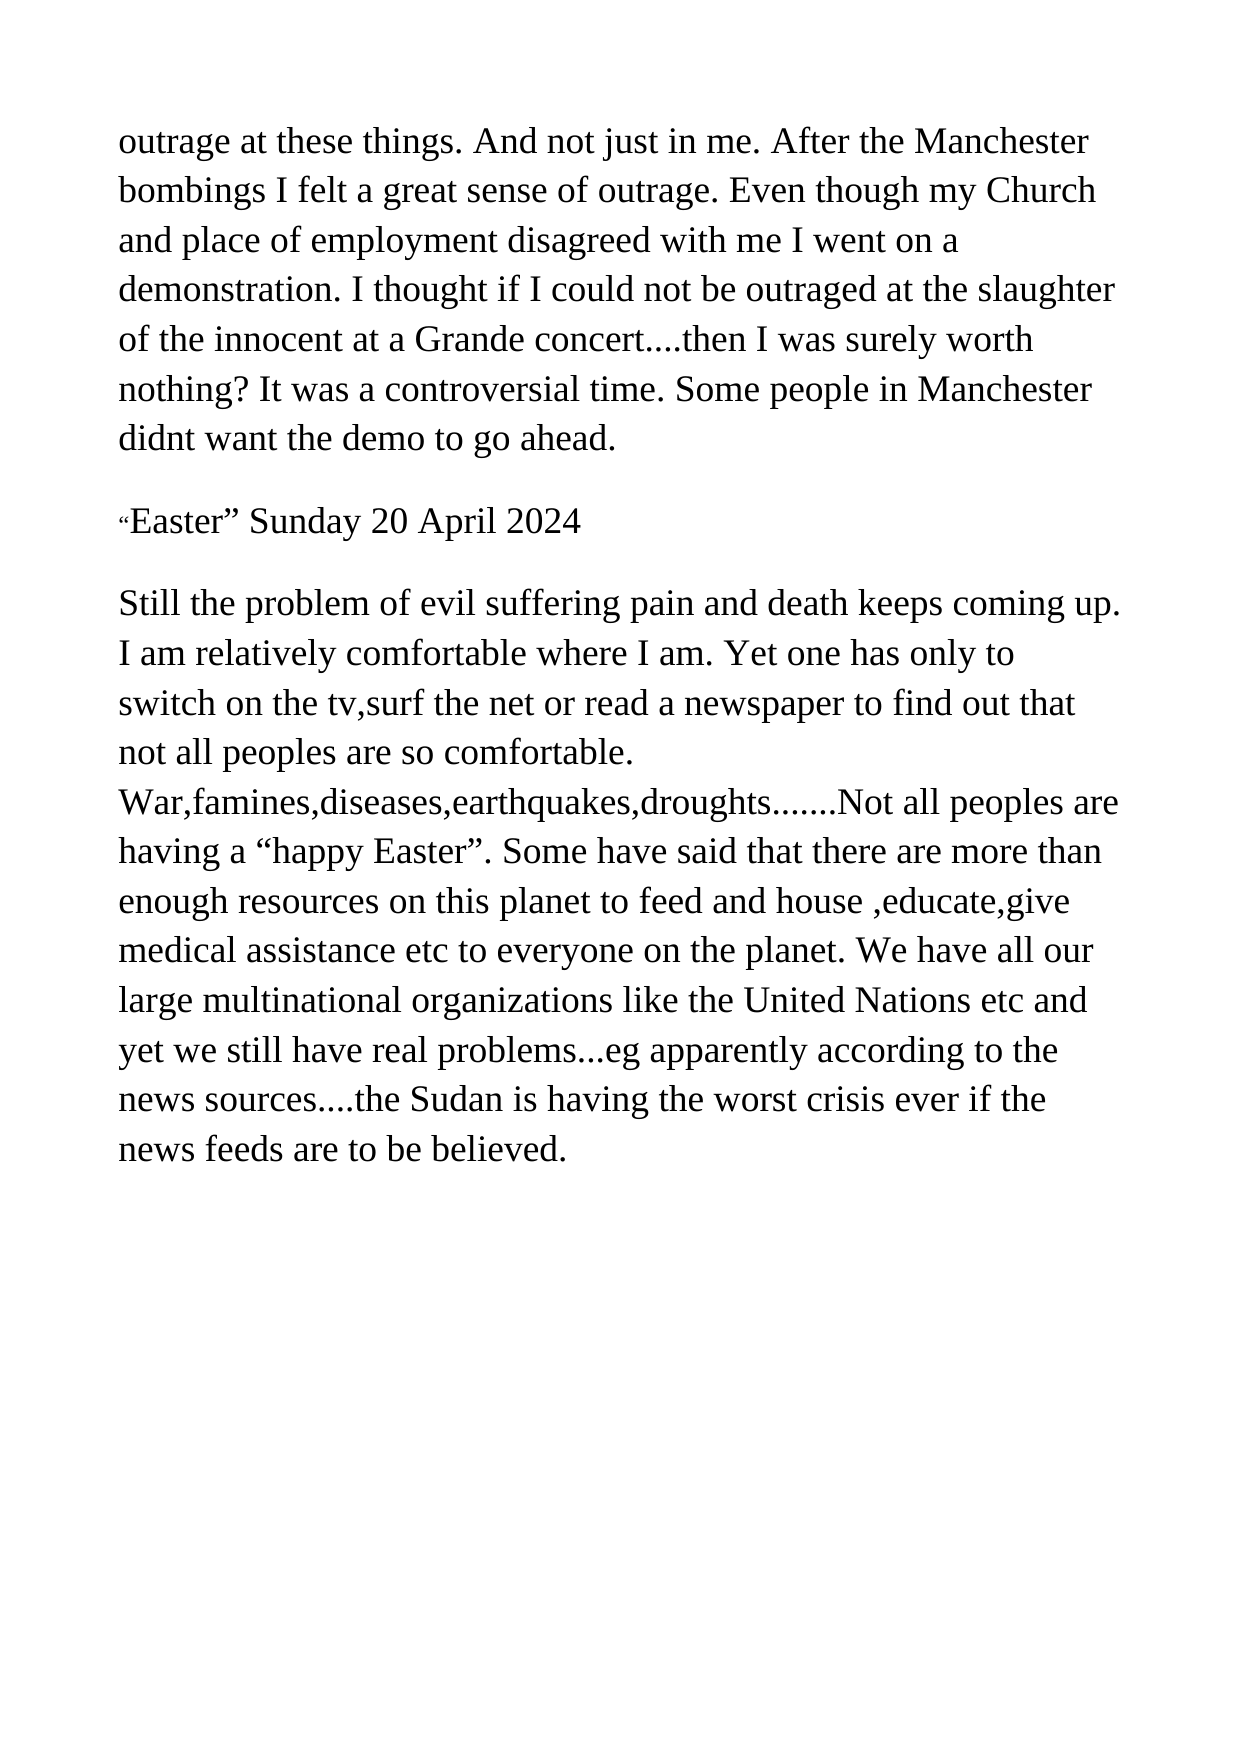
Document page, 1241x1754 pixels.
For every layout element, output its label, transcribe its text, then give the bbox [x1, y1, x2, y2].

text “Easter” Sunday 20 April 2024 [118, 498, 1122, 541]
text outrage at these things. And not just in me. After the Manchester bombings I felt a great sense of outrage. Even though my Church and place of employment disagreed with me I went on a demonstration. I thought if I could not be outraged at the slaughter of the innocent at a Grande concert....then I was surely worth nothing? It was a controversial time. Some people in Manchester didnt want the demo to go ahead. [118, 118, 1122, 459]
text Still the problem of evil suffering pain and death keeps coming up. I am relatively comfortable where I am. Yet one has only to switch on the tv,surf the net or read a newspaper to find out that not all peoples are so comfortable. War,famines,diseases,earthquakes,droughts.......Not all peoples are having a “happy Easter”. Some have said that there are more than enough resources on this planet to feed and house ,educate,give medical assistance etc to everyone on the planet. We have all our large multinational organizations like the United Nations etc and yet we still have real problems...eg apparently according to the news sources....the Sudan is having the worst crisis ever if the news feeds are to be believed. [118, 581, 1122, 1169]
